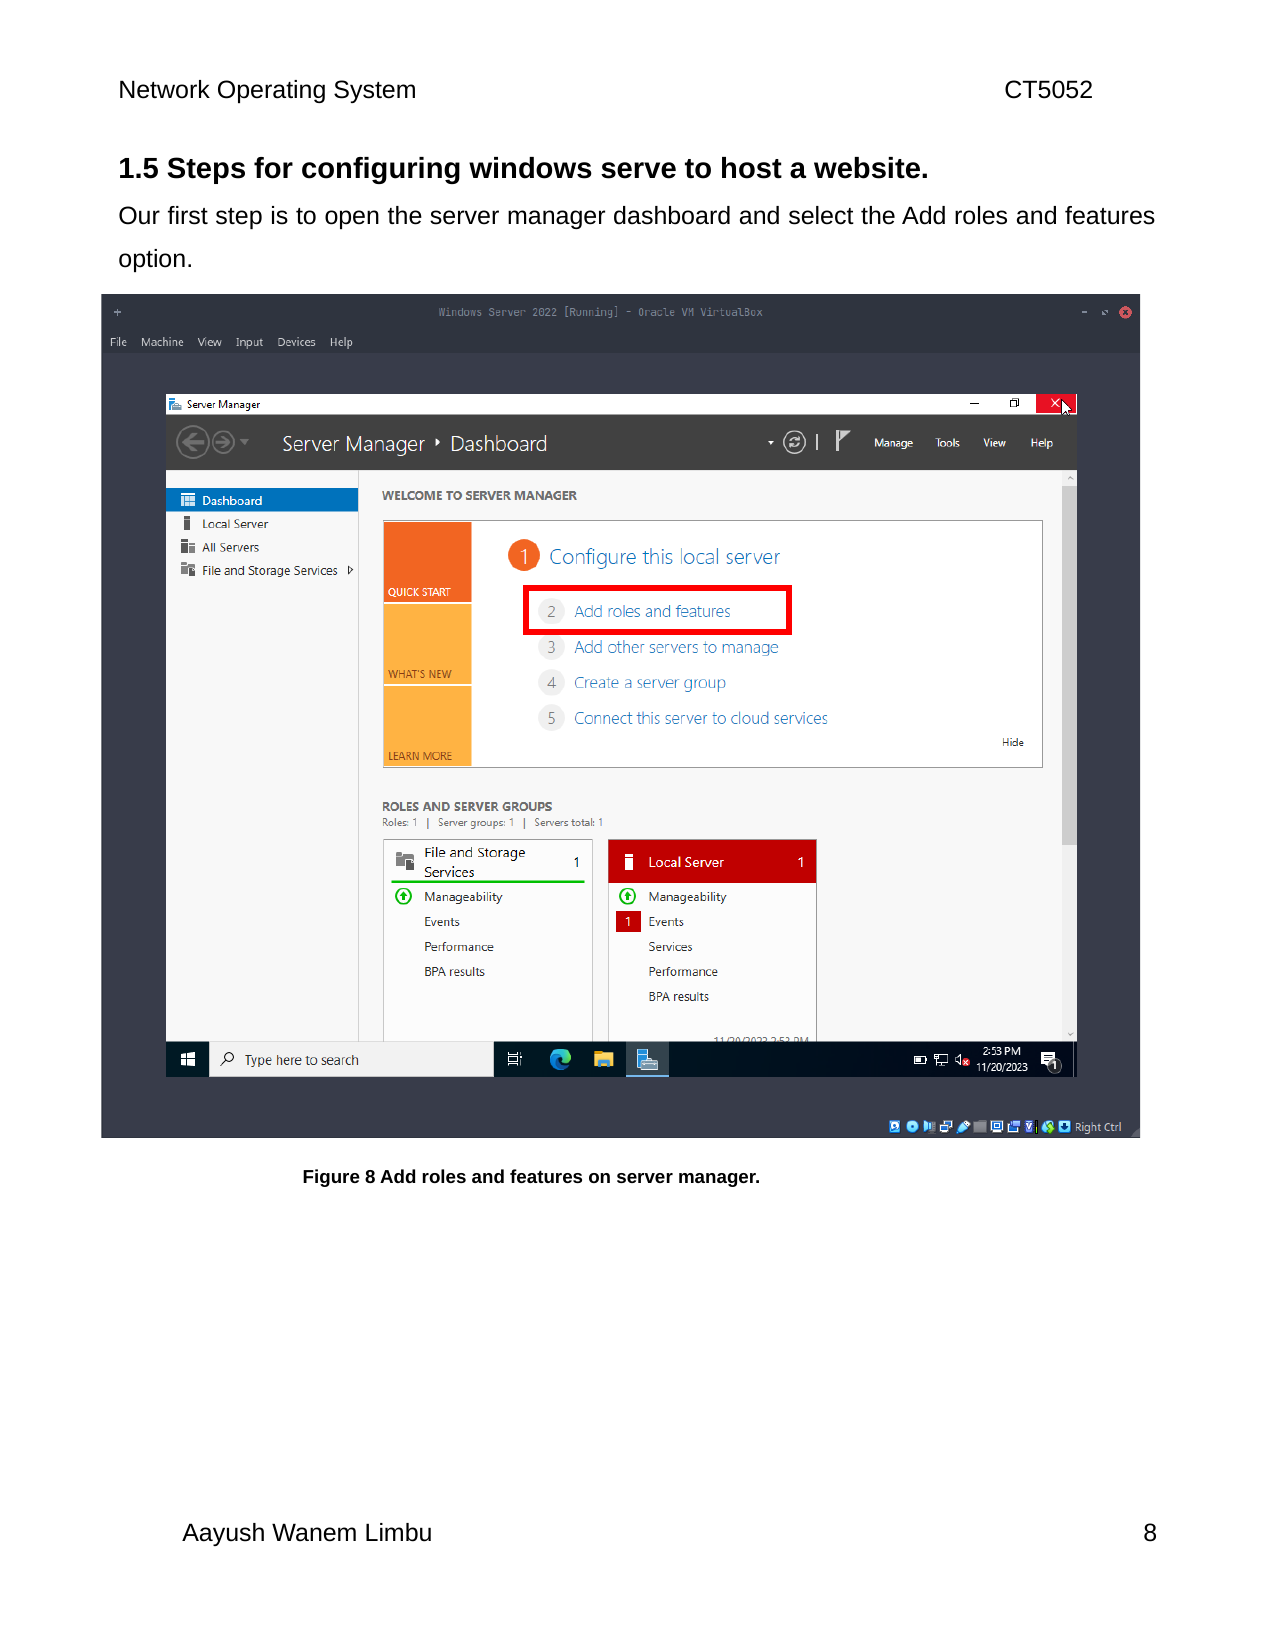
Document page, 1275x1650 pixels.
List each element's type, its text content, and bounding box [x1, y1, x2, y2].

text Our first step is to open the server manager dashboard and select the Add roles and features option. [118, 201, 1157, 273]
text Figure 8 Add roles and features on server manager. [302, 1166, 769, 1188]
subtitle 1.5 Steps for configuring windows serve to host a website. [118, 151, 1157, 184]
